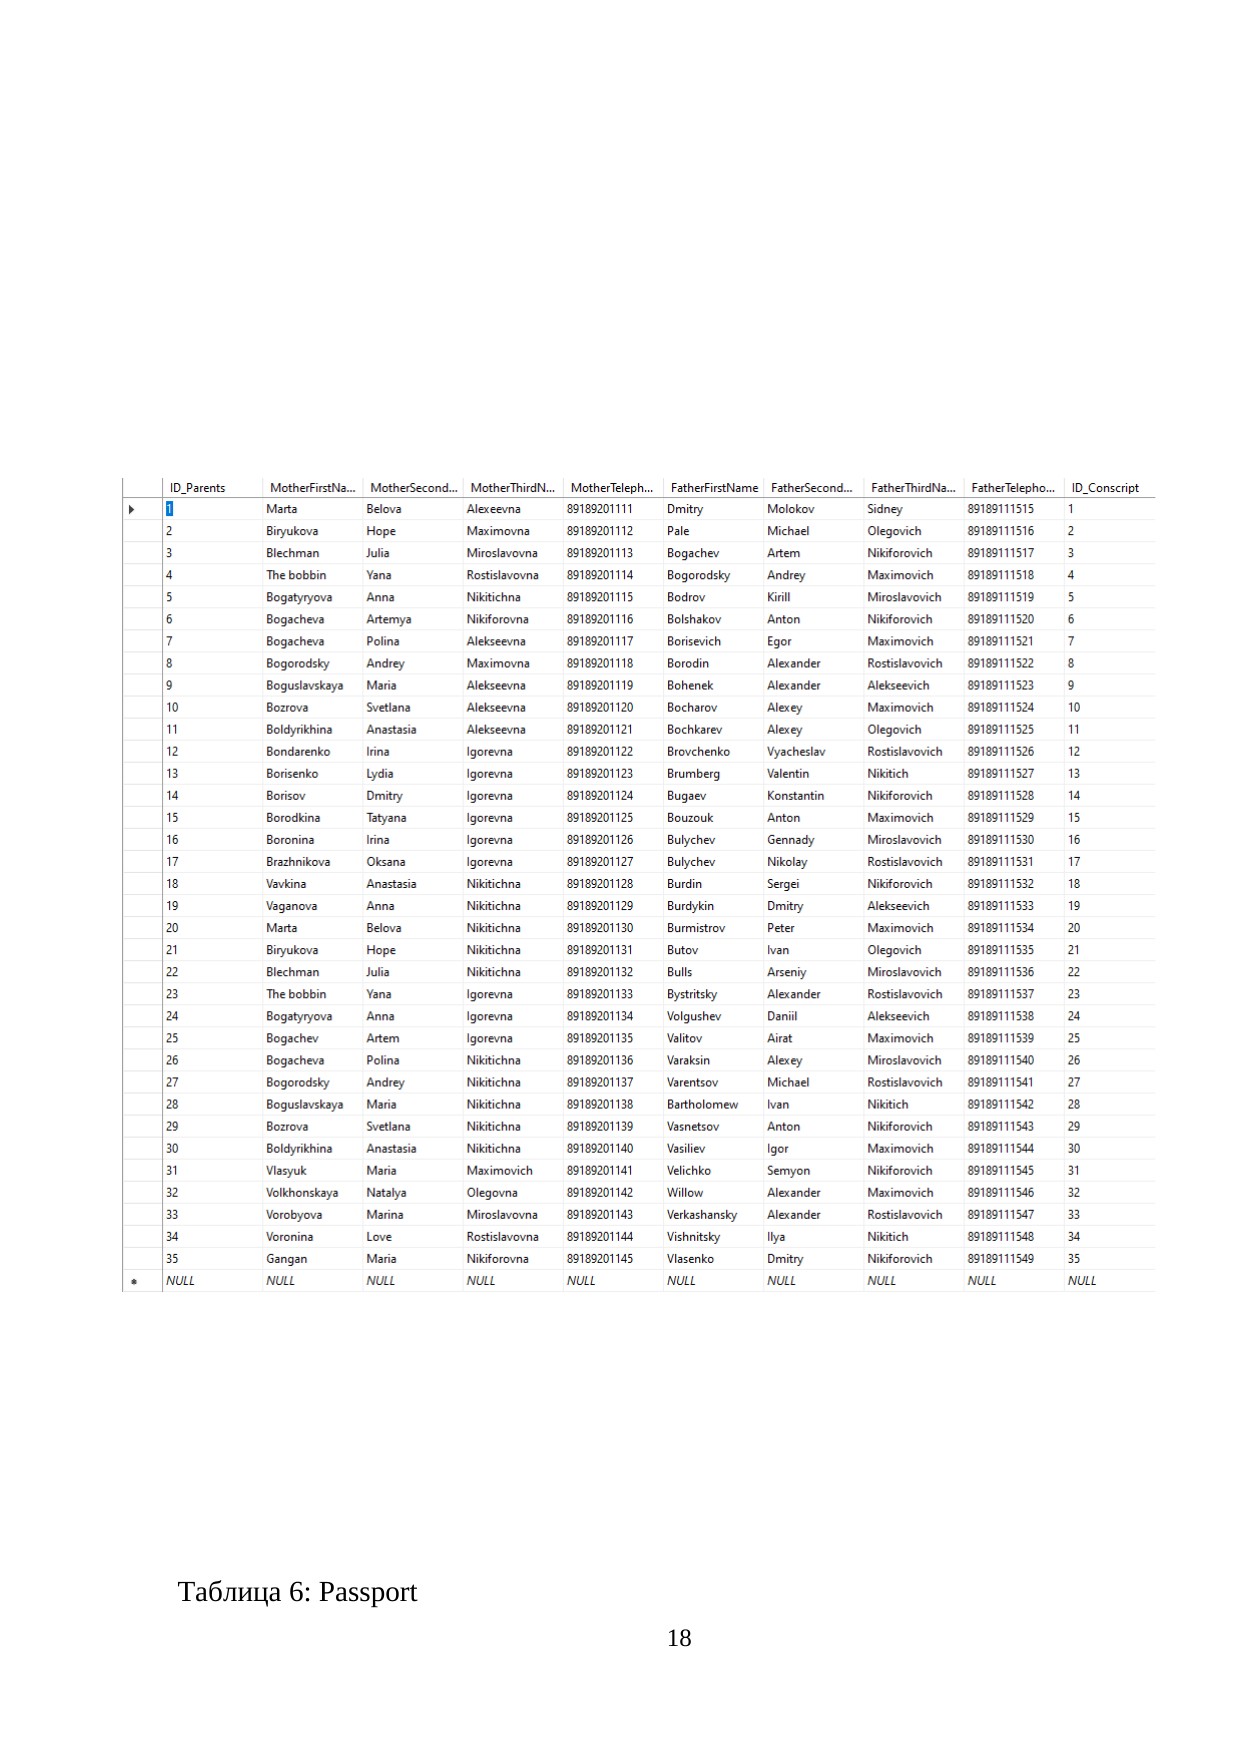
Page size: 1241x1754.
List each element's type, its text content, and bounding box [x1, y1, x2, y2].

picture [122, 478, 1156, 1297]
text Таблица 6: Passport [177, 1574, 1181, 1608]
